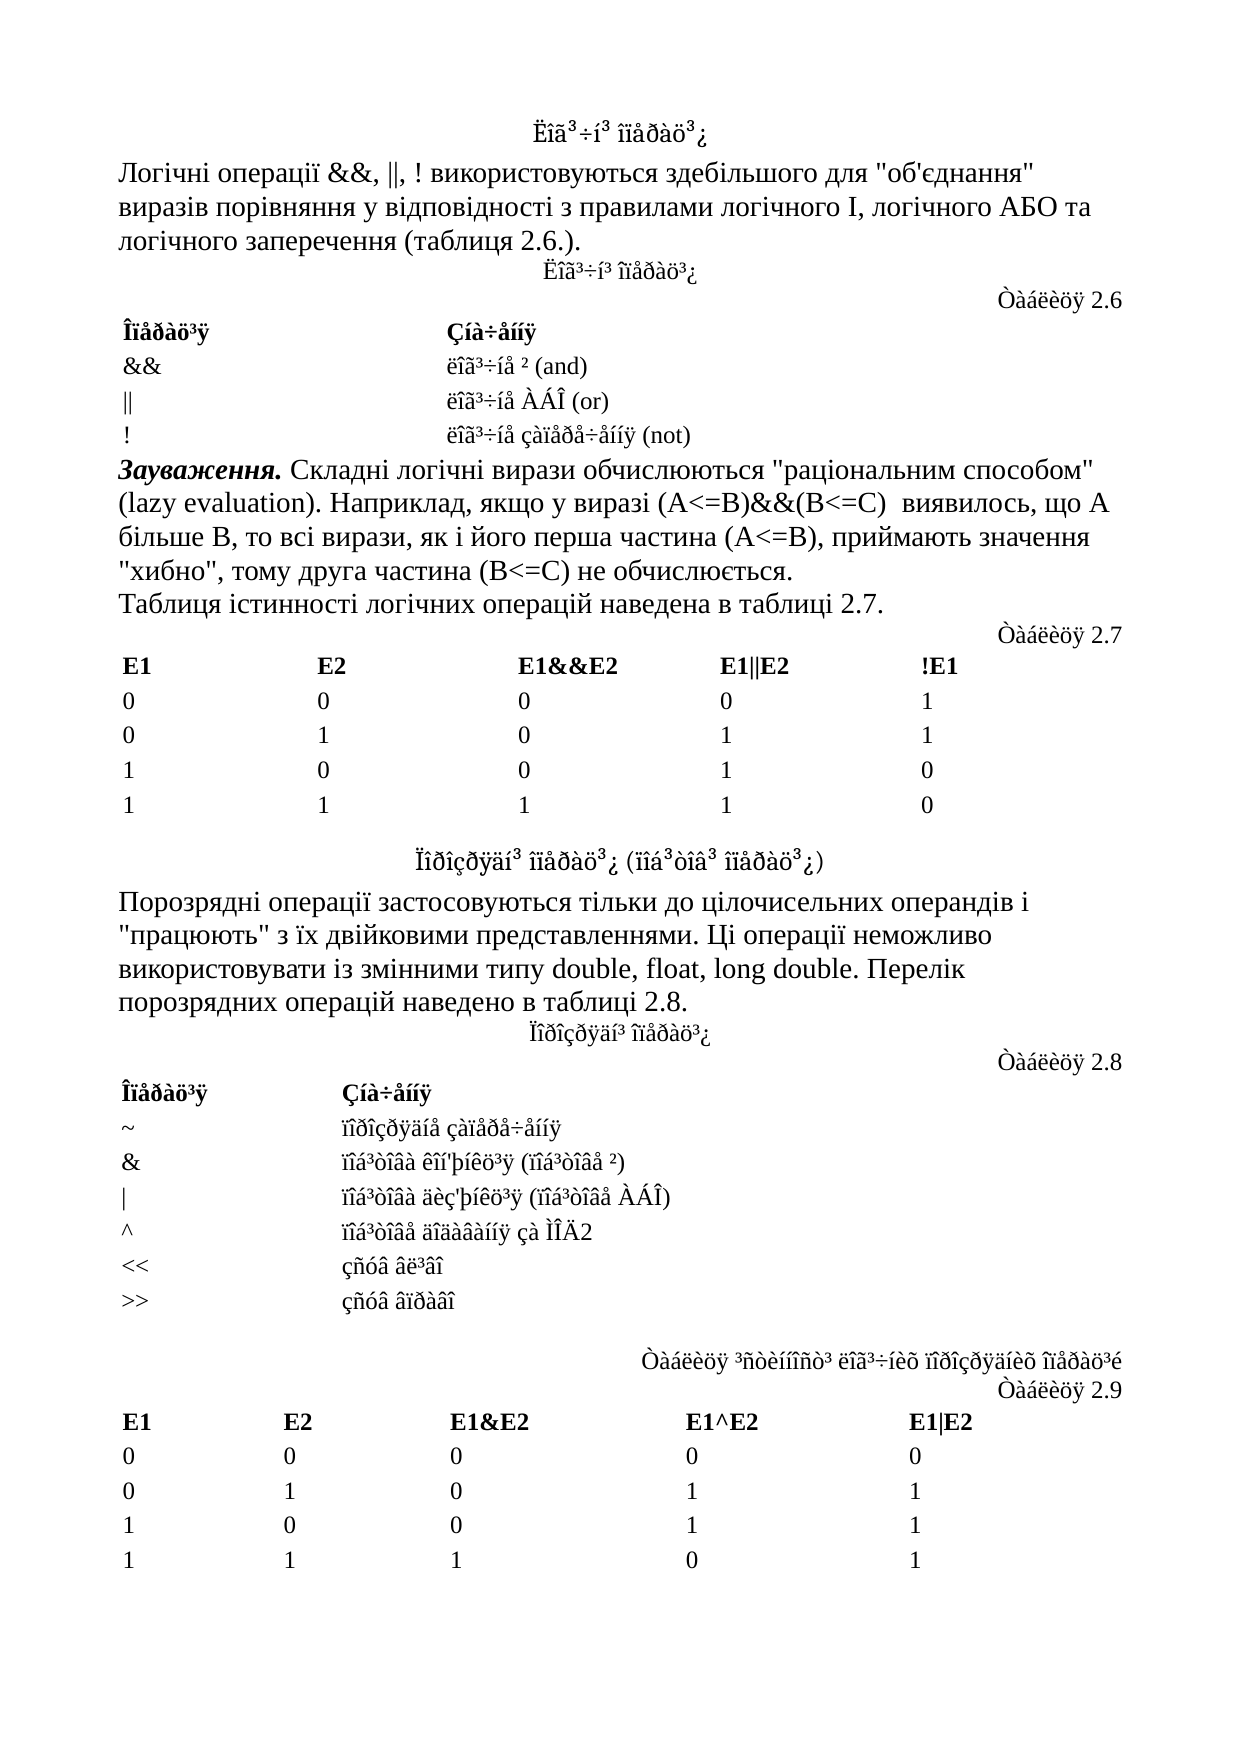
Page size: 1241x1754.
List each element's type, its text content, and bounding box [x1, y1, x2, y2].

table_cell 0 [447, 1473, 683, 1507]
table_cell >> [118, 1283, 339, 1317]
table_cell ~ [118, 1110, 339, 1144]
table_header E1 [120, 1404, 280, 1438]
table_cell 1 [717, 787, 918, 821]
table_header E1|E2 [906, 1404, 1121, 1438]
table_cell 0 [918, 752, 1121, 787]
table_cell & [118, 1145, 339, 1179]
subtitle Ëîã³÷í³ îïåðàö³¿ [118, 118, 1122, 149]
table_cell 1 [280, 1473, 447, 1507]
table_cell 0 [447, 1438, 683, 1473]
table_header E2 [314, 649, 515, 683]
table_cell 0 [280, 1438, 447, 1473]
table_cell ïîá³òîâà äèç'þíêö³ÿ (ïîá³òîâå ÀÁÎ) [339, 1179, 1122, 1214]
table_cell ïîá³òîâà êîí'þíêö³ÿ (ïîá³òîâå ²) [339, 1145, 1122, 1179]
text Òàáëèöÿ 2.7 [118, 620, 1122, 648]
table_cell 0 [120, 683, 314, 718]
table_cell 0 [515, 752, 717, 787]
text Ïîðîçðÿäí³ îïåðàö³¿ [118, 1018, 1122, 1047]
table_cell 0 [447, 1508, 683, 1542]
table_header Çíà÷åííÿ [444, 314, 1121, 348]
table_cell 1 [918, 718, 1121, 752]
table_header E1||E2 [717, 649, 918, 683]
table_cell ïîá³òîâå äîäàâàííÿ çà ÌÎÄ2 [339, 1214, 1122, 1248]
text Порозрядні операції застосовуються тільки до цілочисельних операндів і "працюють" з їх двійковими представленнями. Ці операції неможливо використовувати із змінними типу double, float, long double. Перелік порозрядних операцій наведено в таблиці 2.8. [118, 884, 1122, 1018]
table_cell ! [120, 418, 443, 452]
table_cell ëîã³÷íå ÀÁÎ (or) [444, 383, 1121, 417]
table_cell && [120, 348, 443, 383]
text Ëîã³÷í³ îïåðàö³¿ [118, 256, 1122, 285]
table_cell 1 [717, 752, 918, 787]
table_cell << [118, 1248, 339, 1283]
table_cell 1 [515, 787, 717, 821]
table_header Îïåðàö³ÿ [118, 1075, 339, 1110]
table_cell || [120, 383, 443, 417]
table_cell 0 [120, 718, 314, 752]
text Òàáëèöÿ ³ñòèííîñò³ ëîã³÷íèõ ïîðîçðÿäíèõ îïåðàö³é [118, 1346, 1122, 1375]
table_cell | [118, 1179, 339, 1214]
table_cell 1 [120, 1508, 280, 1542]
table_cell çñóâ âë³âî [339, 1248, 1122, 1283]
table_cell 1 [683, 1508, 906, 1542]
table_cell 1 [683, 1473, 906, 1507]
table_cell ëîã³÷íå ² (and) [444, 348, 1121, 383]
table_cell 0 [906, 1438, 1121, 1473]
table_cell 1 [314, 718, 515, 752]
text Òàáëèöÿ 2.8 [118, 1047, 1122, 1075]
text Зауваження. Складні логічні вирази обчислюються "раціональним способом" (lazy evaluation). Наприклад, якщо у виразі (A<=B)&&(B<=C) виявилось, що А більше В, то всі вирази, як і його перша частина (А<=B), приймають значення "хибно", тому друга частина (В<=C) не обчислюється. [118, 452, 1122, 586]
table_cell 1 [918, 683, 1121, 718]
table_cell 0 [314, 683, 515, 718]
table_cell 1 [906, 1473, 1121, 1507]
table_header Çíà÷åííÿ [339, 1075, 1122, 1110]
table_cell 0 [120, 1473, 280, 1507]
text Таблиця істинності логічних операцій наведена в таблиці 2.7. [118, 586, 1122, 620]
table_cell 0 [515, 718, 717, 752]
text Òàáëèöÿ 2.6 [118, 285, 1122, 314]
table_cell 1 [447, 1542, 683, 1577]
table_cell 1 [280, 1542, 447, 1577]
table_cell 1 [314, 787, 515, 821]
table_cell 0 [515, 683, 717, 718]
table_cell ëîã³÷íå çàïåðå÷åííÿ (not) [444, 418, 1121, 452]
table_cell ïîðîçðÿäíå çàïåðå÷åííÿ [339, 1110, 1122, 1144]
table_cell 0 [683, 1438, 906, 1473]
table_cell 1 [120, 752, 314, 787]
table_cell 0 [120, 1438, 280, 1473]
table_cell 1 [120, 1542, 280, 1577]
subtitle Ïîðîçðÿäí³ îïåðàö³¿ (ïîá³òîâ³ îïåðàö³¿) [118, 846, 1122, 877]
table_cell 0 [918, 787, 1121, 821]
table_header E1 [120, 649, 314, 683]
text Òàáëèöÿ 2.9 [118, 1375, 1122, 1404]
table_header !E1 [918, 649, 1121, 683]
table_header E2 [280, 1404, 447, 1438]
table_header Îïåðàö³ÿ [120, 314, 443, 348]
table_cell 1 [906, 1542, 1121, 1577]
table_header E1&&E2 [515, 649, 717, 683]
text Логічні операції &&, ||, ! використовуються здебільшого для "об'єднання" виразів порівняння у відповідності з правилами логічного І, логічного АБО та логічного заперечення (таблиця 2.6.). [118, 156, 1122, 256]
table_cell 1 [717, 718, 918, 752]
table_header E1^E2 [683, 1404, 906, 1438]
table_cell 1 [906, 1508, 1121, 1542]
table_cell çñóâ âïðàâî [339, 1283, 1122, 1317]
table_header E1&E2 [447, 1404, 683, 1438]
table_cell 1 [120, 787, 314, 821]
table_cell 0 [717, 683, 918, 718]
table_cell ^ [118, 1214, 339, 1248]
table_cell 0 [280, 1508, 447, 1542]
table_cell 0 [314, 752, 515, 787]
table_cell 0 [683, 1542, 906, 1577]
